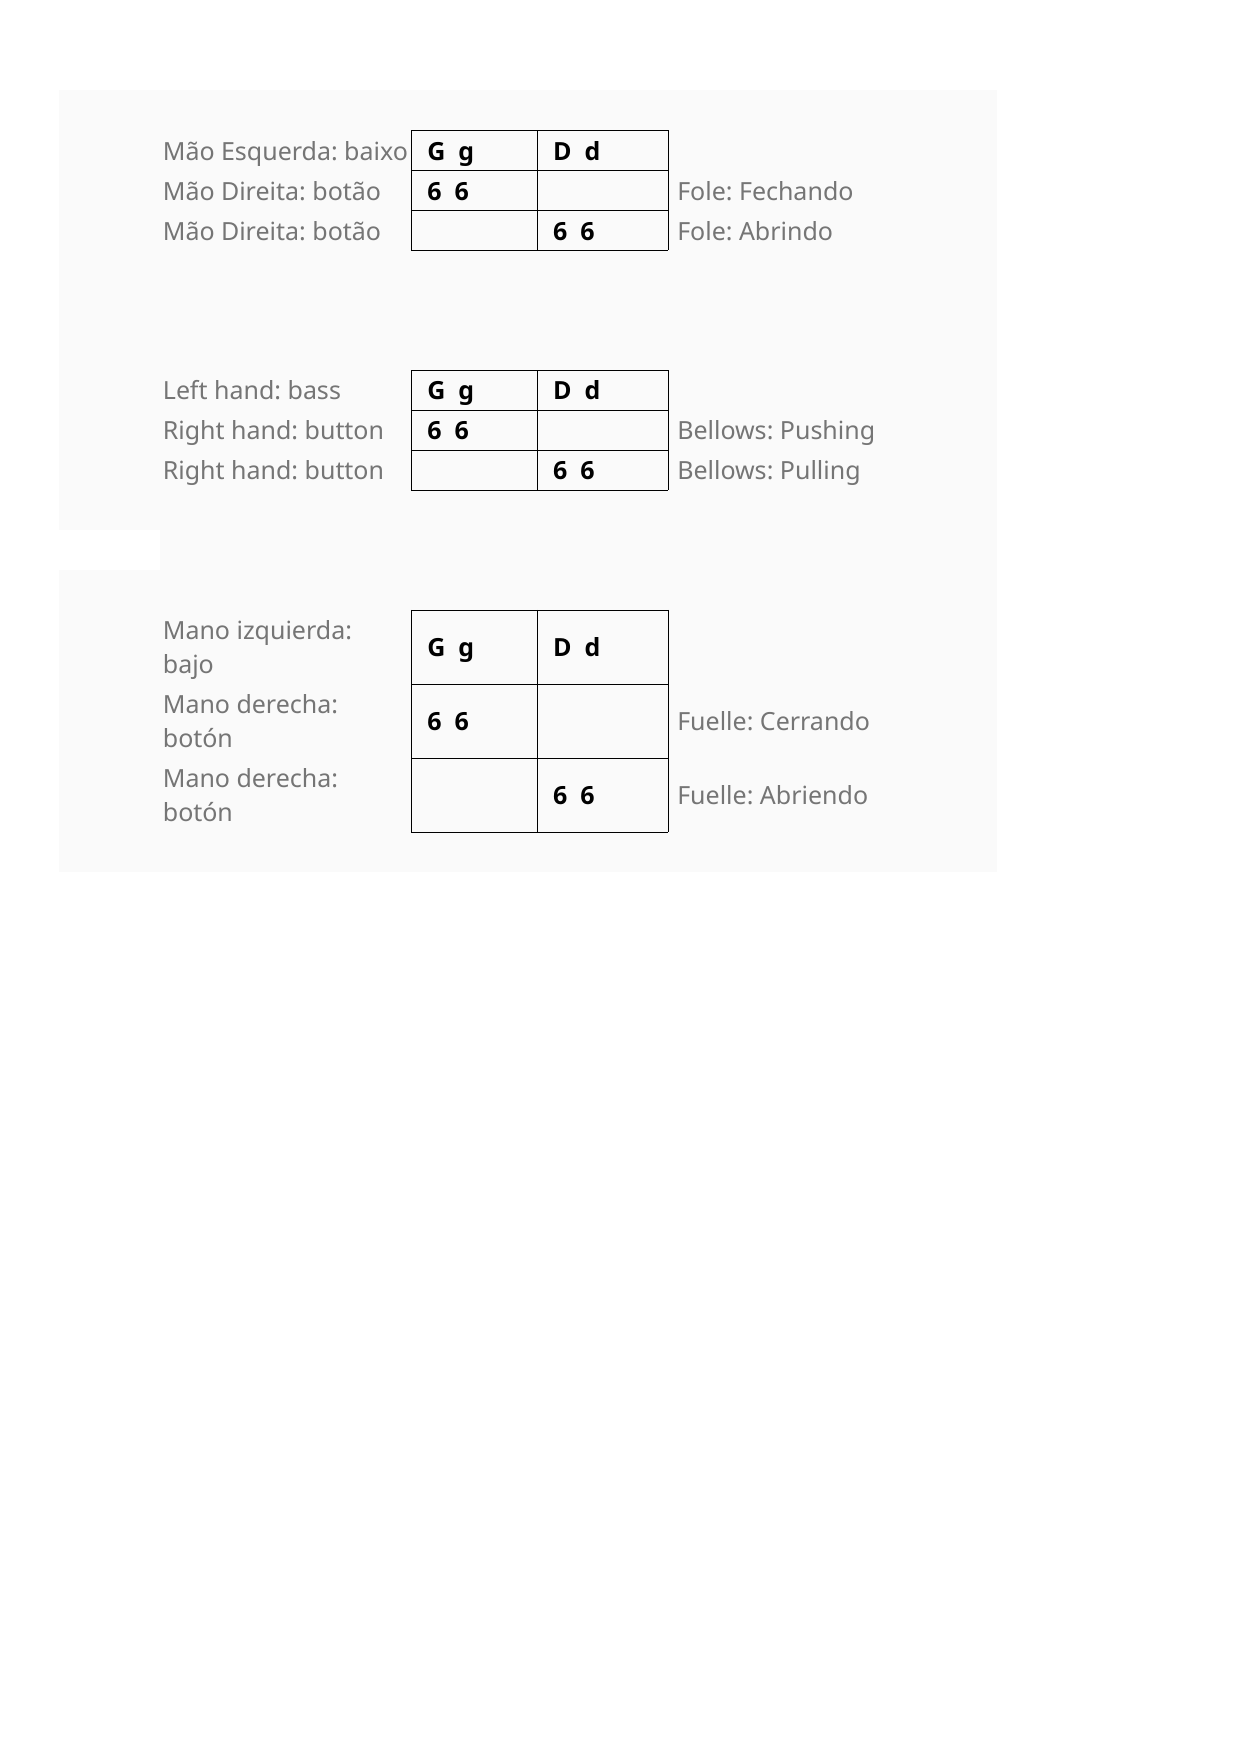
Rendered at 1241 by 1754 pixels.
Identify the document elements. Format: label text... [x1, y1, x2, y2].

table_cell [412, 759, 537, 832]
table_cell Mano derecha: botón [160, 758, 411, 832]
table_cell [59, 832, 160, 872]
table_cell [538, 685, 668, 758]
table_cell [668, 530, 927, 570]
table_cell [59, 250, 160, 290]
table_cell [669, 130, 927, 170]
table_cell 6 6 [412, 411, 537, 450]
table_cell [927, 610, 997, 684]
table_cell [668, 570, 927, 610]
table_cell [411, 251, 537, 290]
table_cell [59, 530, 160, 570]
table_cell [59, 758, 160, 832]
table_cell [59, 570, 160, 610]
table_cell [411, 290, 537, 330]
table_cell [59, 130, 160, 170]
table_cell [59, 490, 160, 530]
table_cell Fole: Fechando [669, 170, 927, 210]
table_cell [537, 570, 668, 610]
table_cell [669, 610, 927, 684]
table_cell [411, 570, 537, 610]
table_header [668, 90, 927, 130]
table_cell [412, 451, 537, 490]
table_cell D d [538, 371, 668, 410]
table_cell [668, 250, 927, 290]
table_cell 6 6 [412, 685, 537, 758]
table_cell [538, 171, 668, 210]
table_cell 6 6 [412, 171, 537, 210]
table_cell [59, 170, 160, 210]
table_cell [927, 330, 997, 370]
table_cell 6 6 [538, 759, 668, 832]
table_cell [927, 250, 997, 290]
table_cell Left hand: bass [160, 370, 411, 410]
table_header [160, 90, 411, 130]
table_cell [668, 490, 927, 530]
table_cell Fuelle: Cerrando [669, 684, 927, 758]
table_cell [927, 530, 997, 570]
table_cell [927, 130, 997, 170]
table_cell [927, 758, 997, 832]
table_cell [59, 330, 160, 370]
table_cell [59, 450, 160, 490]
table_header [411, 90, 537, 130]
table_cell [927, 684, 997, 758]
table_cell D d [538, 611, 668, 684]
table_cell [927, 570, 997, 610]
table_cell [927, 290, 997, 330]
table_cell Fole: Abrindo [669, 210, 927, 250]
table_cell [927, 490, 997, 530]
table_cell [412, 211, 537, 250]
table_cell G g [412, 131, 537, 170]
table_cell [668, 290, 927, 330]
table_cell [411, 330, 537, 370]
table_cell [538, 411, 668, 450]
table_cell [411, 491, 537, 530]
table_cell [537, 290, 668, 330]
table_cell [160, 330, 411, 370]
table_cell [160, 570, 411, 610]
table_cell Mano izquierda: bajo [160, 610, 411, 684]
table_cell [537, 833, 668, 872]
table_cell [411, 530, 537, 570]
table_cell [927, 450, 997, 490]
table_cell [59, 210, 160, 250]
table_cell [59, 684, 160, 758]
table_cell [668, 330, 927, 370]
table_cell D d [538, 131, 668, 170]
table_cell [59, 290, 160, 330]
table_cell Mano derecha: botón [160, 684, 411, 758]
table_cell [411, 833, 537, 872]
table_cell [160, 290, 411, 330]
table_header [537, 90, 668, 130]
table_cell [927, 410, 997, 450]
table_cell Right hand: button [160, 410, 411, 450]
table_cell [59, 410, 160, 450]
table_cell [160, 250, 411, 290]
table_cell Bellows: Pushing [669, 410, 927, 450]
table_cell [927, 170, 997, 210]
table_cell [160, 490, 411, 530]
table_cell [160, 832, 411, 872]
table_cell [537, 491, 668, 530]
table_cell [669, 370, 927, 410]
table_cell [927, 370, 997, 410]
table_cell Mão Esquerda: baixo [160, 130, 411, 170]
table_cell G g [412, 611, 537, 684]
table_header [59, 90, 160, 130]
table_header [927, 90, 997, 130]
table_cell Fuelle: Abriendo [669, 758, 927, 832]
table_cell G g [412, 371, 537, 410]
table_cell Mão Direita: botão [160, 210, 411, 250]
table_cell [59, 370, 160, 410]
table_cell 6 6 [538, 211, 668, 250]
table_cell [668, 832, 927, 872]
table_cell [537, 251, 668, 290]
table_cell Bellows: Pulling [669, 450, 927, 490]
table_cell 6 6 [538, 451, 668, 490]
table_cell [59, 610, 160, 684]
table_cell Mão Direita: botão [160, 170, 411, 210]
table_cell [537, 330, 668, 370]
table_cell [927, 832, 997, 872]
table_cell Right hand: button [160, 450, 411, 490]
table_cell [537, 530, 668, 570]
table_cell [927, 210, 997, 250]
table_cell [160, 530, 411, 570]
